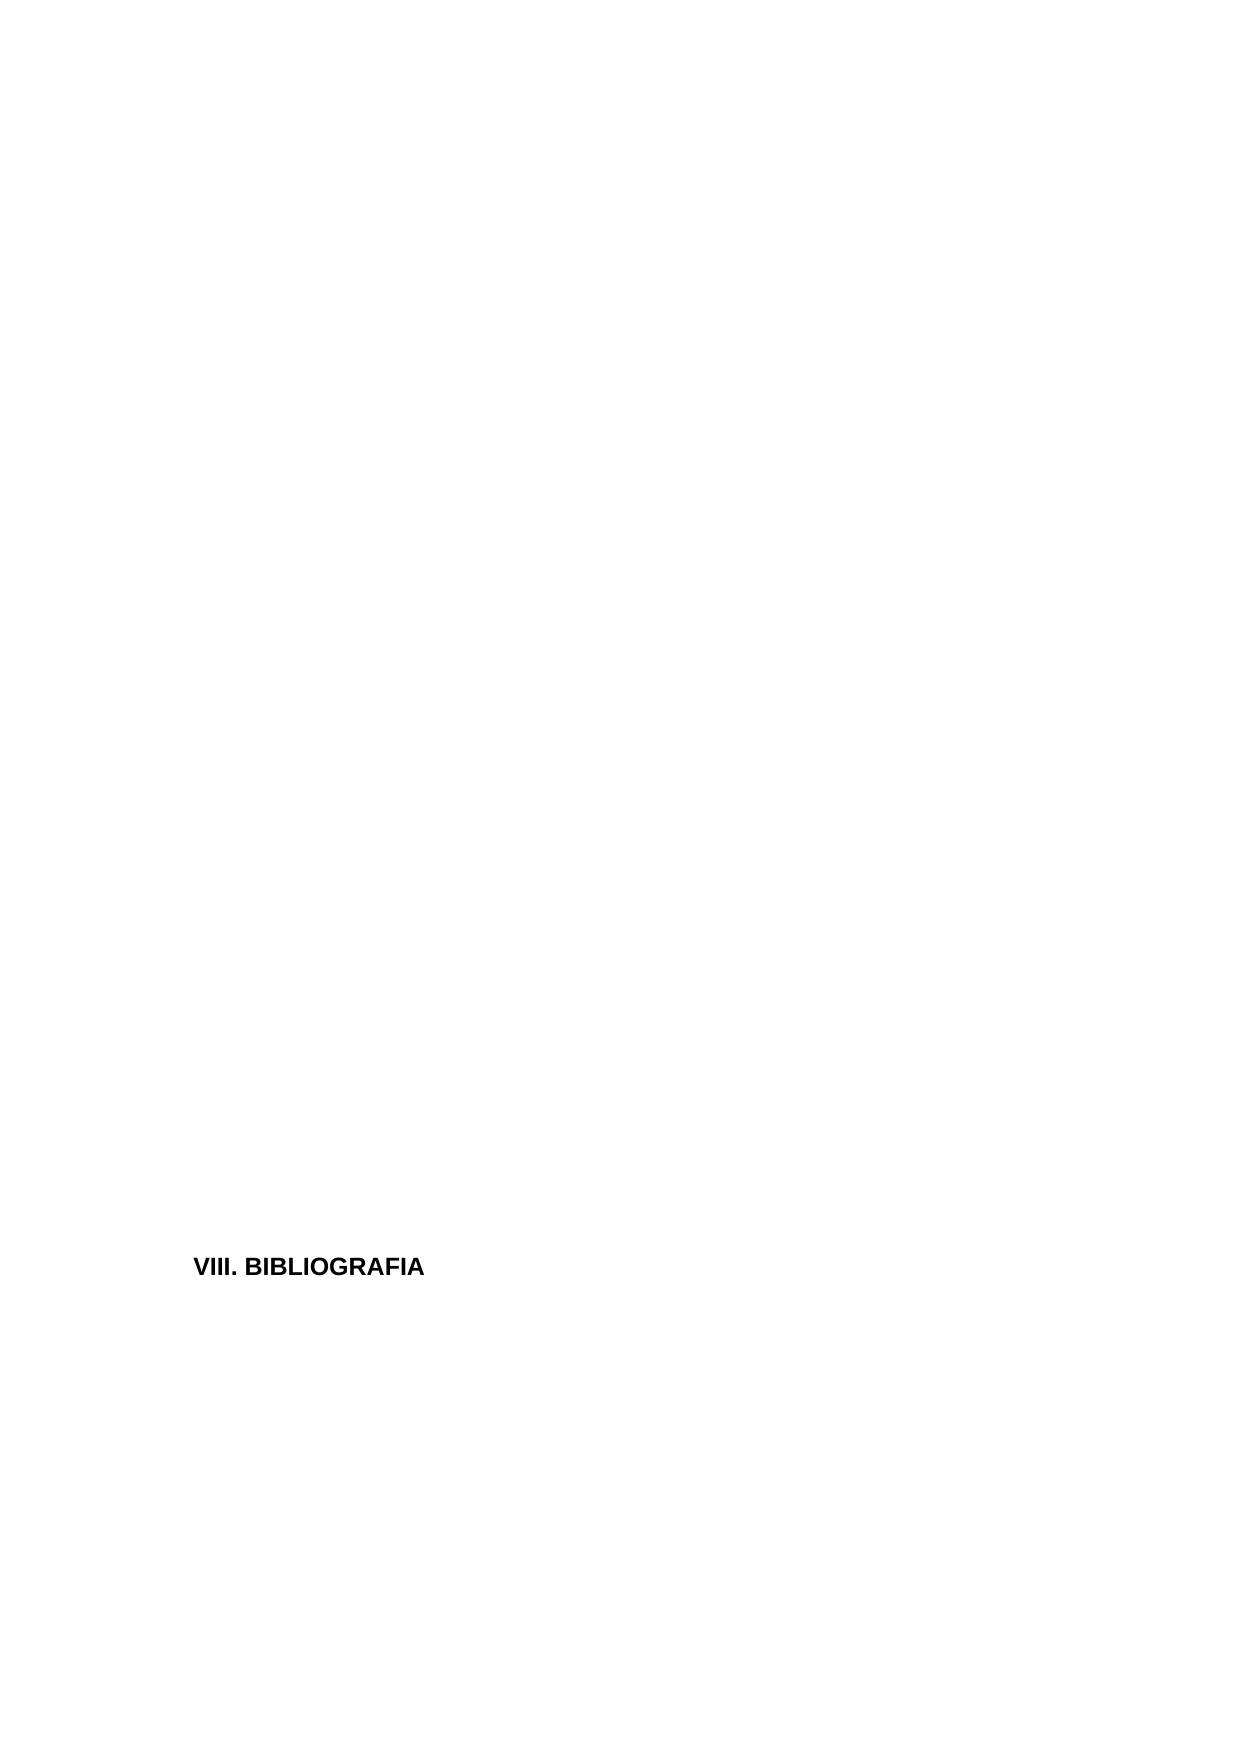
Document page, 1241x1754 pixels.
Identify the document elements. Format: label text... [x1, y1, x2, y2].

subtitle VIII. BIBLIOGRAFIA [118, 1252, 1122, 1280]
